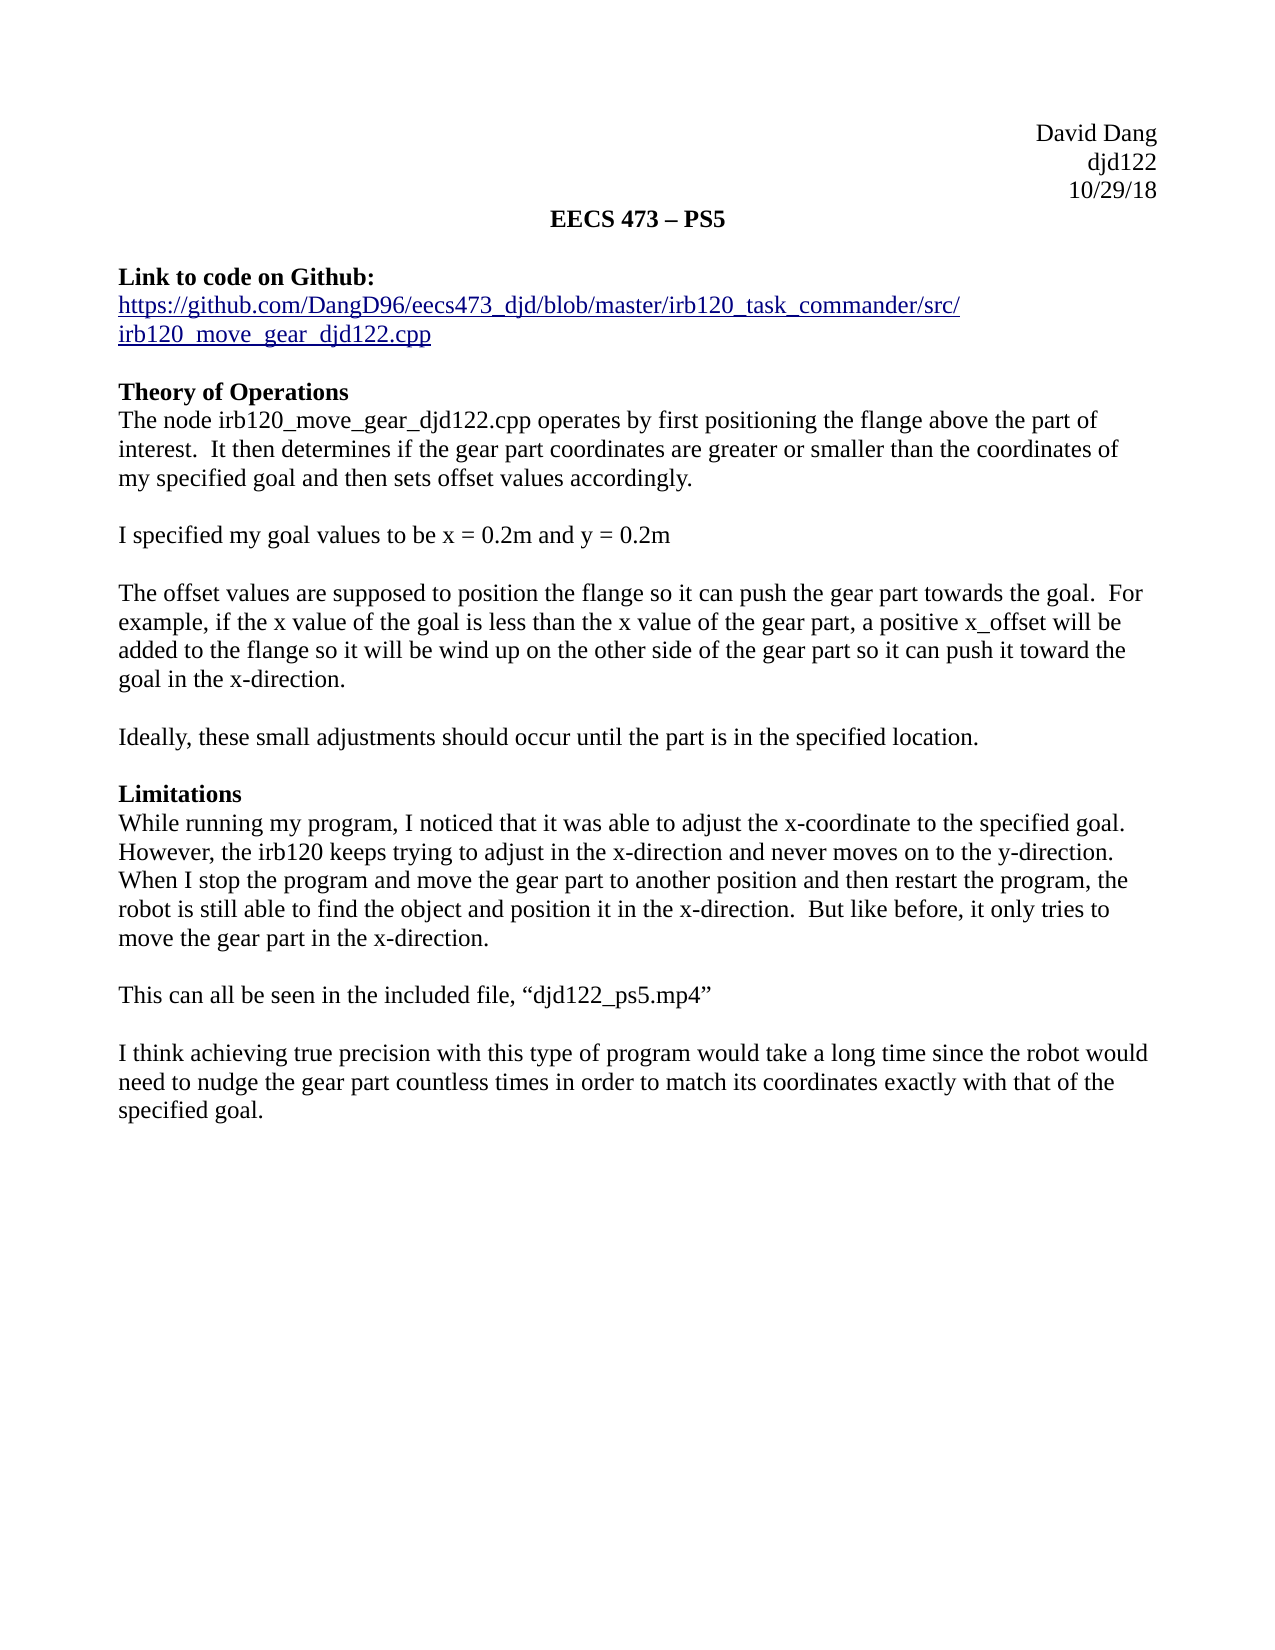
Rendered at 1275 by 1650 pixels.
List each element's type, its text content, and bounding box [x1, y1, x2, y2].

text The node irb120_move_gear_djd122.cpp operates by first positioning the flange above the part of interest. It then determines if the gear part coordinates are greater or smaller than the coordinates of my specified goal and then sets offset values accordingly. [118, 406, 1157, 492]
text While running my program, I noticed that it was able to adjust the x-coordinate to the specified goal. However, the irb120 keeps trying to adjust in the x-direction and never moves on to the y-direction. When I stop the program and move the gear part to another position and then restart the program, the robot is still able to find the object and position it in the x-direction. But like before, it only tries to move the gear part in the x-direction. [118, 808, 1157, 952]
text This can all be seen in the included file, “djd122_ps5.mp4” [118, 981, 1157, 1009]
text 10/29/18 [118, 176, 1157, 204]
text Theory of Operations [118, 377, 1157, 406]
text Ideally, these small adjustments should occur until the part is in the specified location. [118, 722, 1157, 751]
text David Dang [118, 118, 1157, 147]
text djd122 [118, 147, 1157, 176]
text The offset values are supposed to position the flange so it can push the gear part towards the goal. For example, if the x value of the goal is less than the x value of the gear part, a positive x_offset will be added to the flange so it will be wind up on the other side of the gear part so it can push it toward the goal in the x-direction. [118, 578, 1157, 693]
text I think achieving true precision with this type of program would take a long time since the robot would need to nudge the gear part countless times in order to match its coordinates exactly with that of the specified goal. [118, 1038, 1157, 1124]
text EECS 473 – PS5 [118, 204, 1157, 233]
text Link to code on Github: https://github.com/DangD96/eecs473_djd/blob/master/irb120_task_commander/src/irb120_move_gear_djd122.cpp [118, 262, 1157, 348]
text Limitations [118, 779, 1157, 808]
text I specified my goal values to be x = 0.2m and y = 0.2m [118, 521, 1157, 549]
